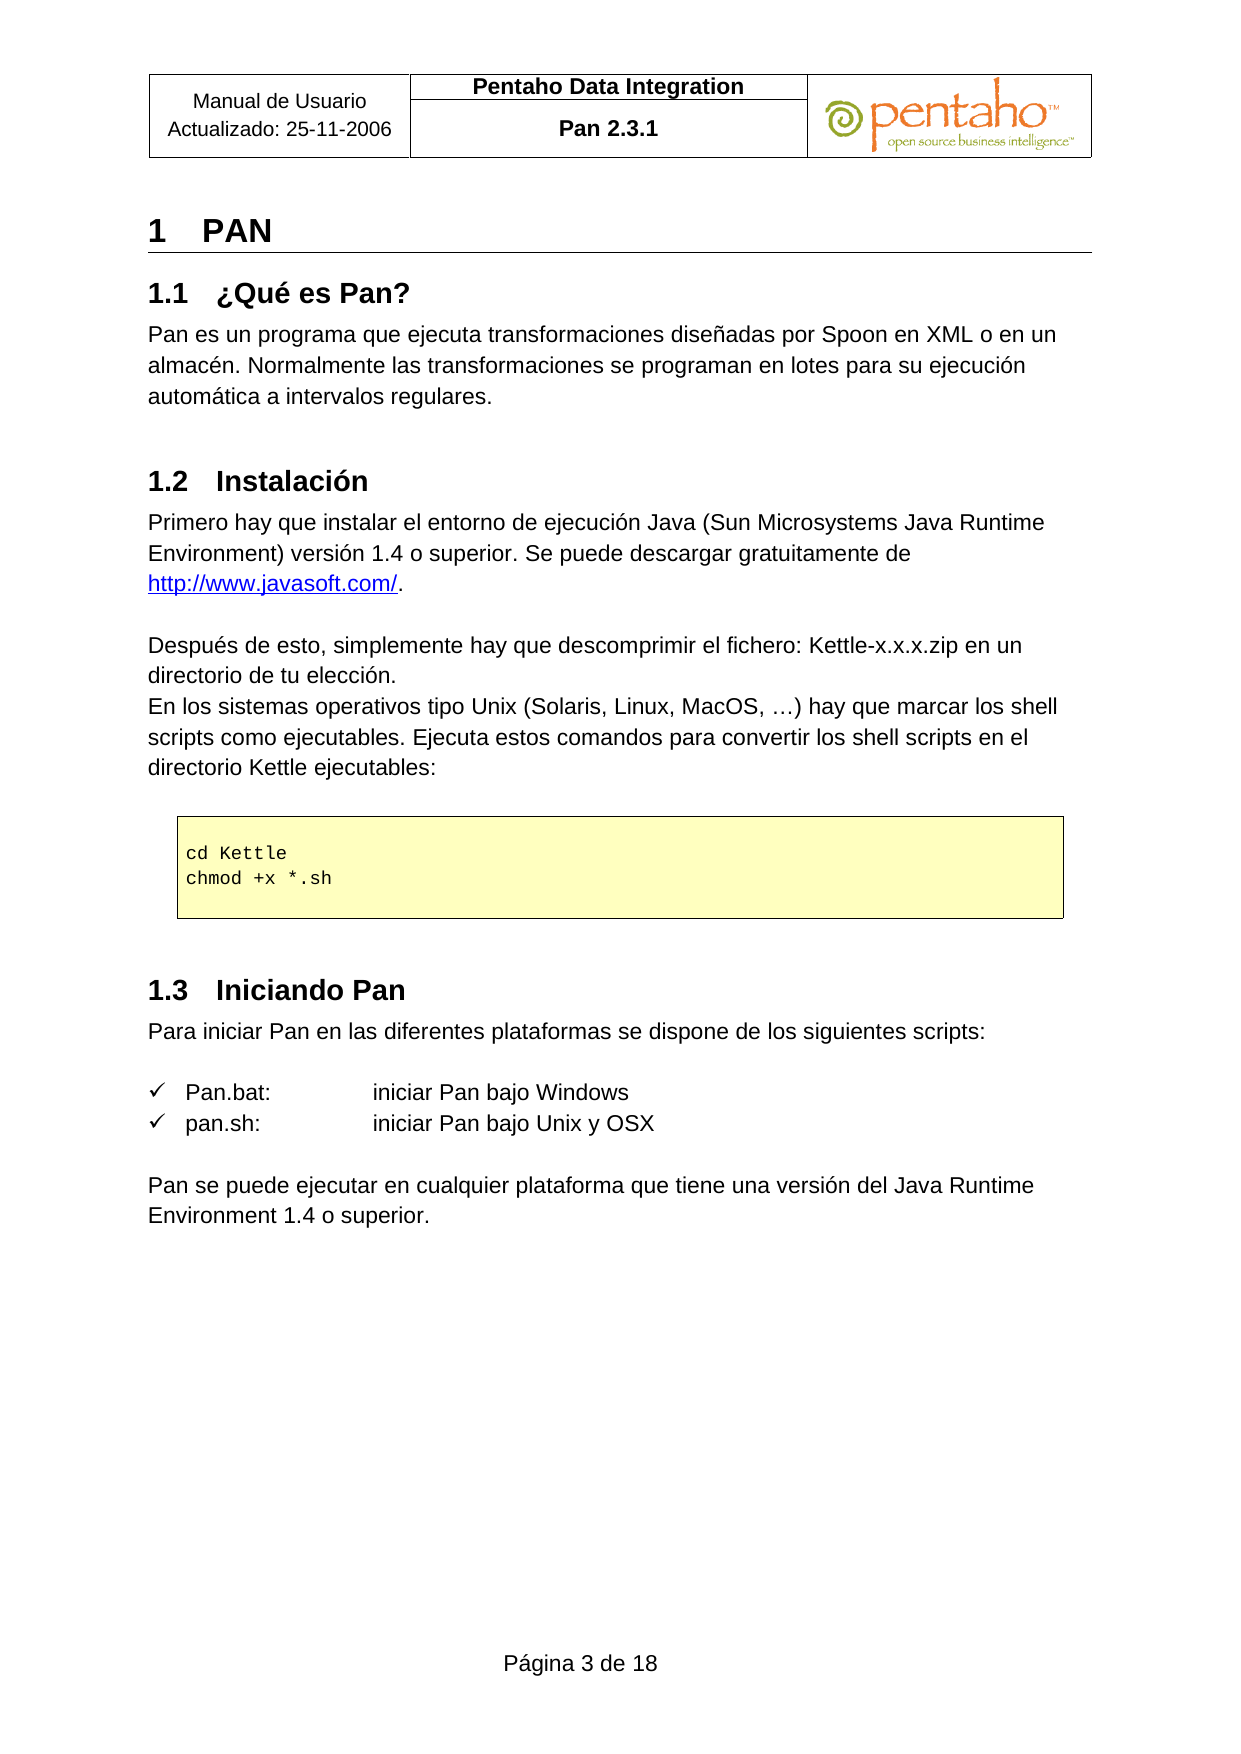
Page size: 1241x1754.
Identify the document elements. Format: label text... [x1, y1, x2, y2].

list pan.sh: iniciar Pan bajo Unix y OSX [148, 1111, 1092, 1137]
text Pan se puede ejecutar en cualquier plataforma que tiene una versión del Java Runtime Environment 1.4 o superior. [148, 1172, 1092, 1228]
subtitle Pan [148, 213, 1092, 252]
subtitle Instalación [148, 464, 1092, 497]
subtitle ¿Qué es Pan? [148, 277, 1092, 310]
text Después de esto, simplemente hay que descomprimir el fichero: Kettle-x.x.x.zip en un directorio de tu elección. [148, 632, 1092, 688]
text Primero hay que instalar el entorno de ejecución Java (Sun Microsystems Java Runtime Environment) versión 1.4 o superior. Se puede descargar gratuitamente de http://www.javasoft.com/. [148, 510, 1092, 597]
subtitle Iniciando Pan [148, 974, 1092, 1006]
text Pan es un programa que ejecuta transformaciones diseñadas por Spoon en XML o en un almacén. Normalmente las transformaciones se programan en lotes para su ejecución automática a intervalos regulares. [148, 322, 1092, 409]
text En los sistemas operativos tipo Unix (Solaris, Linux, MacOS, …) hay que marcar los shell scripts como ejecutables. Ejecuta estos comandos para convertir los shell scripts en el directorio Kettle ejecutables: [148, 693, 1092, 780]
list Pan.bat: iniciar Pan bajo Windows [148, 1080, 1092, 1106]
text chmod +x *.sh [178, 867, 1063, 890]
text Para iniciar Pan en las diferentes plataformas se dispone de los siguientes scripts: [148, 1019, 1092, 1044]
text cd Kettle [178, 841, 1063, 865]
